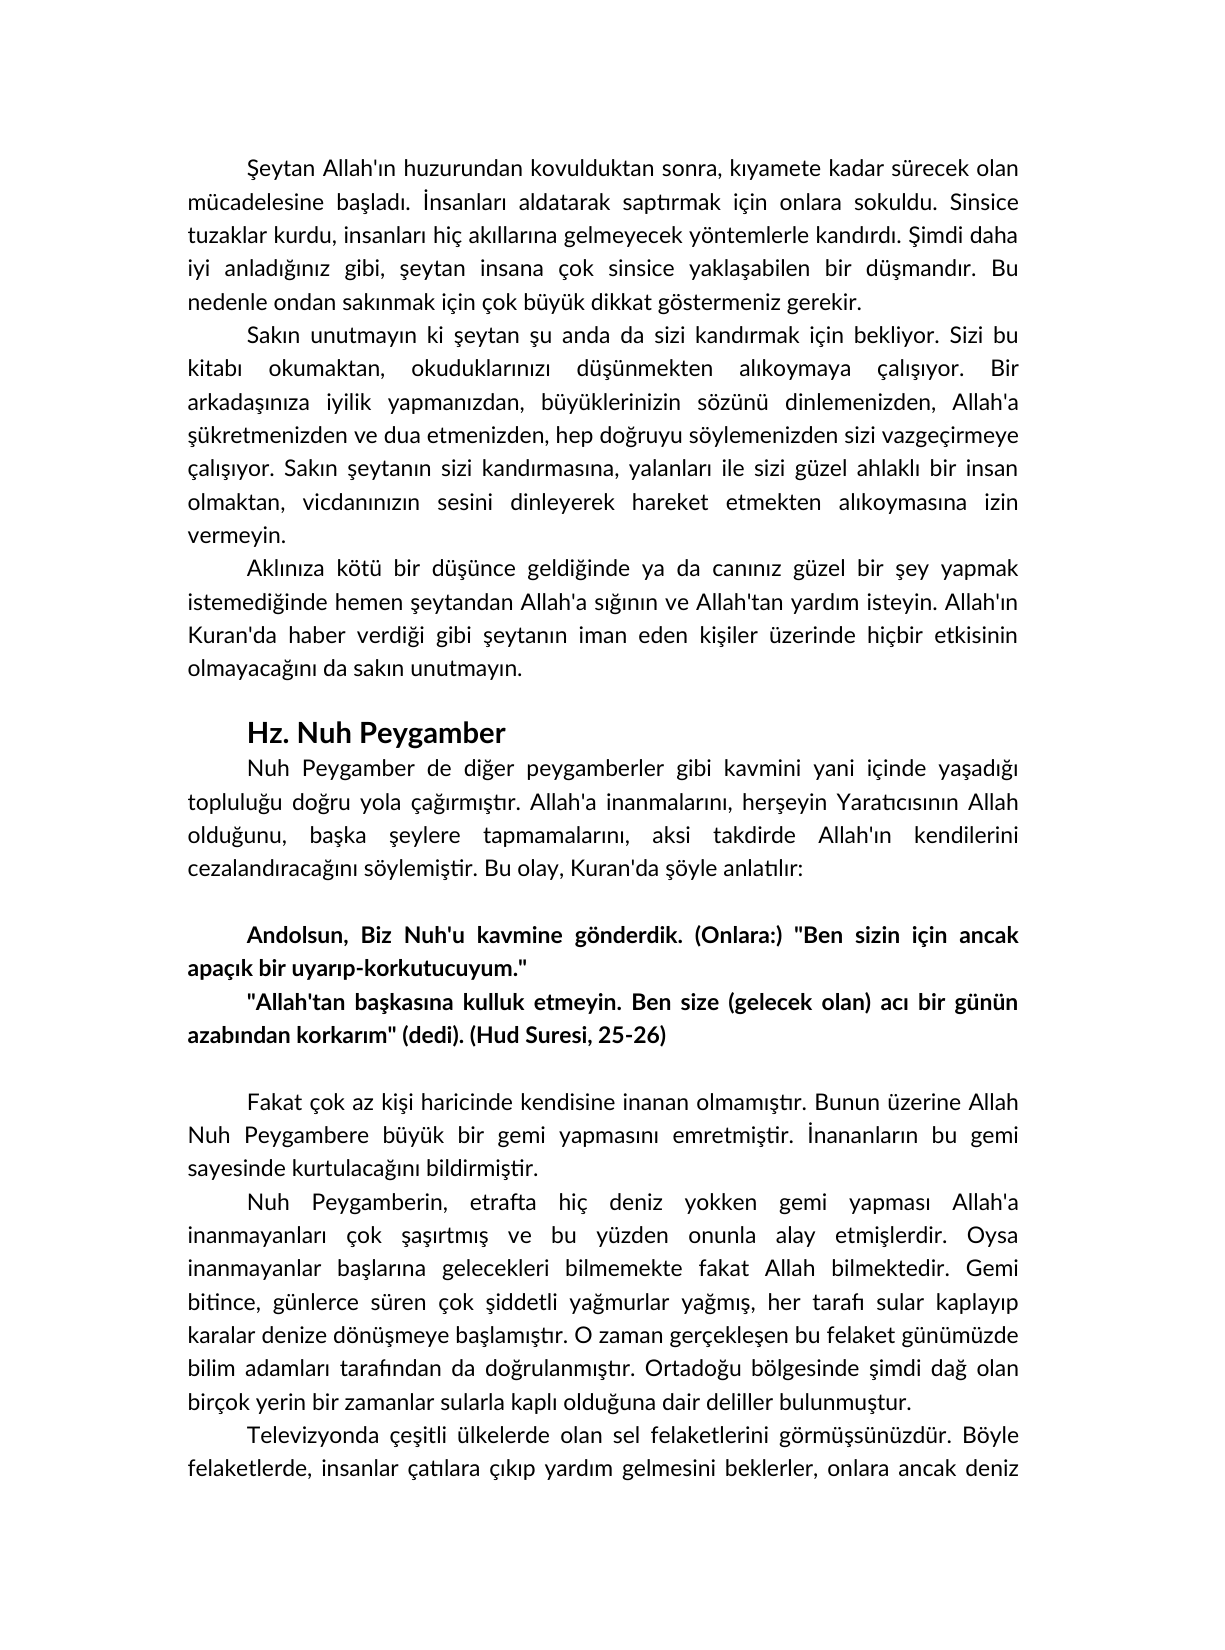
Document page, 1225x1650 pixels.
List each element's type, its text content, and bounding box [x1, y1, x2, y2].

text Nuh Peygamberin, etrafta hiç deniz yokken gemi yapması Allah'a inanmayanları çok şaşırtmış ve bu yüzden onunla alay etmişlerdir. Oysa inanmayanlar başlarına gelecekleri bilmemekte fakat Allah bilmektedir. Gemi bitince, günlerce süren çok şiddetli yağmurlar yağmış, her tarafı sular kaplayıp karalar denize dönüşmeye başlamıştır. O zaman gerçekleşen bu felaket günümüzde bilim adamları tarafından da doğrulanmıştır. Ortadoğu bölgesinde şimdi dağ olan birçok yerin bir zamanlar sularla kaplı olduğuna dair deliller bulunmuştur. [187, 1183, 1020, 1417]
text Fakat çok az kişi haricinde kendisine inanan olmamıştır. Bunun üzerine Allah Nuh Peygambere büyük bir gemi yapmasını emretmiştir. İnananların bu gemi sayesinde kurtulacağını bildirmiştir. [187, 1083, 1020, 1183]
text Televizyonda çeşitli ülkelerde olan sel felaketlerini görmüşsünüzdür. Böyle felaketlerde, insanlar çatılara çıkıp yardım gelmesini beklerler, onlara ancak deniz [187, 1417, 1020, 1483]
text Şeytan Allah'ın huzurundan kovulduktan sonra, kıyamete kadar sürecek olan mücadelesine başladı. İnsanları aldatarak saptırmak için onlara sokuldu. Sinsice tuzaklar kurdu, insanları hiç akıllarına gelmeyecek yöntemlerle kandırdı. Şimdi daha iyi anladığınız gibi, şeytan insana çok sinsice yaklaşabilen bir düşmandır. Bu nedenle ondan sakınmak için çok büyük dikkat göstermeniz gerekir. [187, 150, 1020, 317]
text Sakın unutmayın ki şeytan şu anda da sizi kandırmak için bekliyor. Sizi bu kitabı okumaktan, okuduklarınızı düşünmekten alıkoymaya çalışıyor. Bir arkadaşınıza iyilik yapmanızdan, büyüklerinizin sözünü dinlemenizden, Allah'a şükretmenizden ve dua etmenizden, hep doğruyu söylemenizden sizi vazgeçirmeye çalışıyor. Sakın şeytanın sizi kandırmasına, yalanları ile sizi güzel ahlaklı bir insan olmaktan, vicdanınızın sesini dinleyerek hareket etmekten alıkoymasına izin vermeyin. [187, 317, 1020, 550]
text "Allah'tan başkasına kulluk etmeyin. Ben size (gelecek olan) acı bir günün azabından korkarım" (dedi). (Hud Suresi, 25-26) [187, 983, 1020, 1050]
text Hz. Nuh Peygamber [187, 717, 1020, 750]
text Andolsun, Biz Nuh'u kavmine gönderdik. (Onlara:) "Ben sizin için ancak apaçık bir uyarıp-korkutucuyum." [187, 917, 1020, 983]
text Nuh Peygamber de diğer peygamberler gibi kavmini yani içinde yaşadığı topluluğu doğru yola çağırmıştır. Allah'a inanmalarını, herşeyin Yaratıcısının Allah olduğunu, başka şeylere tapmamalarını, aksi takdirde Allah'ın kendilerini cezalandıracağını söylemiştir. Bu olay, Kuran'da şöyle anlatılır: [187, 750, 1020, 883]
text Aklınıza kötü bir düşünce geldiğinde ya da canınız güzel bir şey yapmak istemediğinde hemen şeytandan Allah'a sığının ve Allah'tan yardım isteyin. Allah'ın Kuran'da haber verdiği gibi şeytanın iman eden kişiler üzerinde hiçbir etkisinin olmayacağını da sakın unutmayın. [187, 550, 1020, 683]
